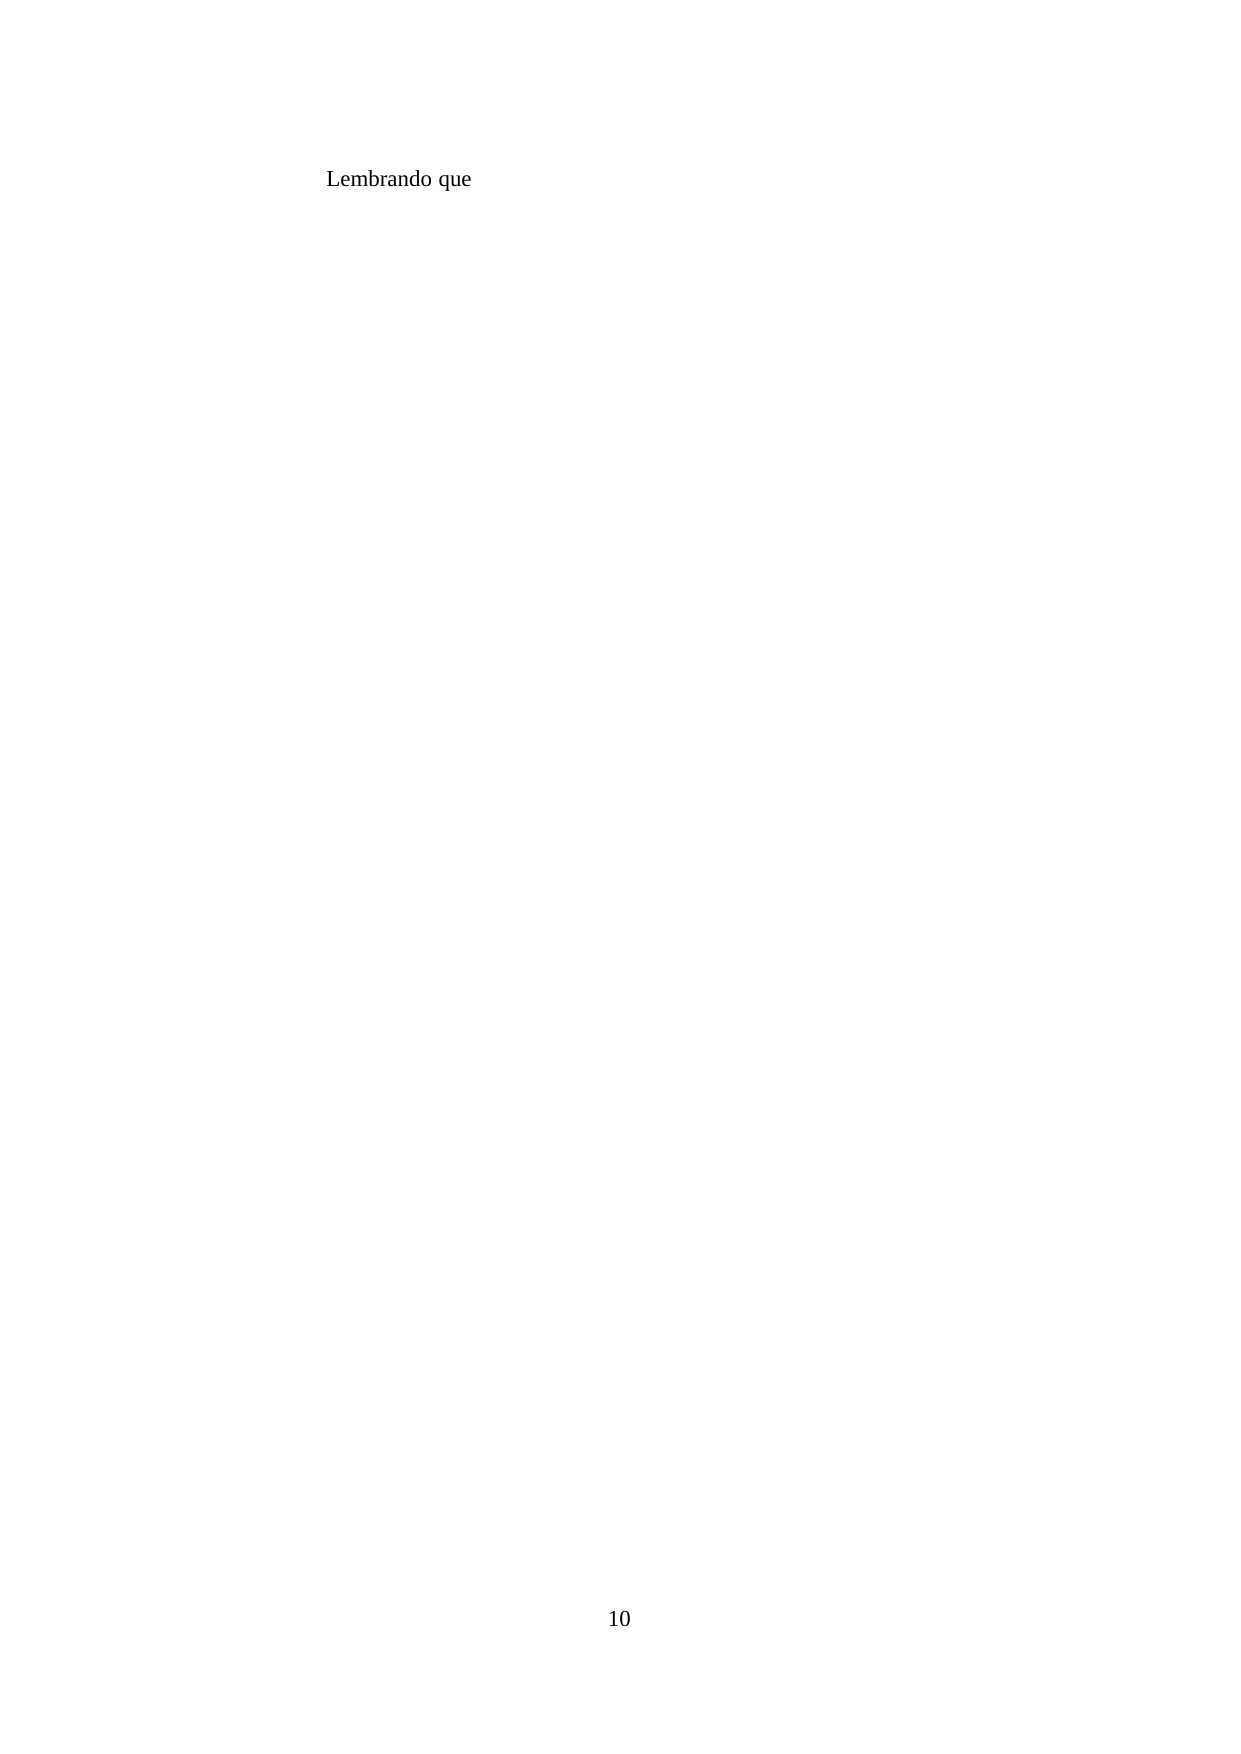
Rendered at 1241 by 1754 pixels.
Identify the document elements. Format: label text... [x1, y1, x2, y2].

list Lembrando que [303, 164, 1061, 191]
